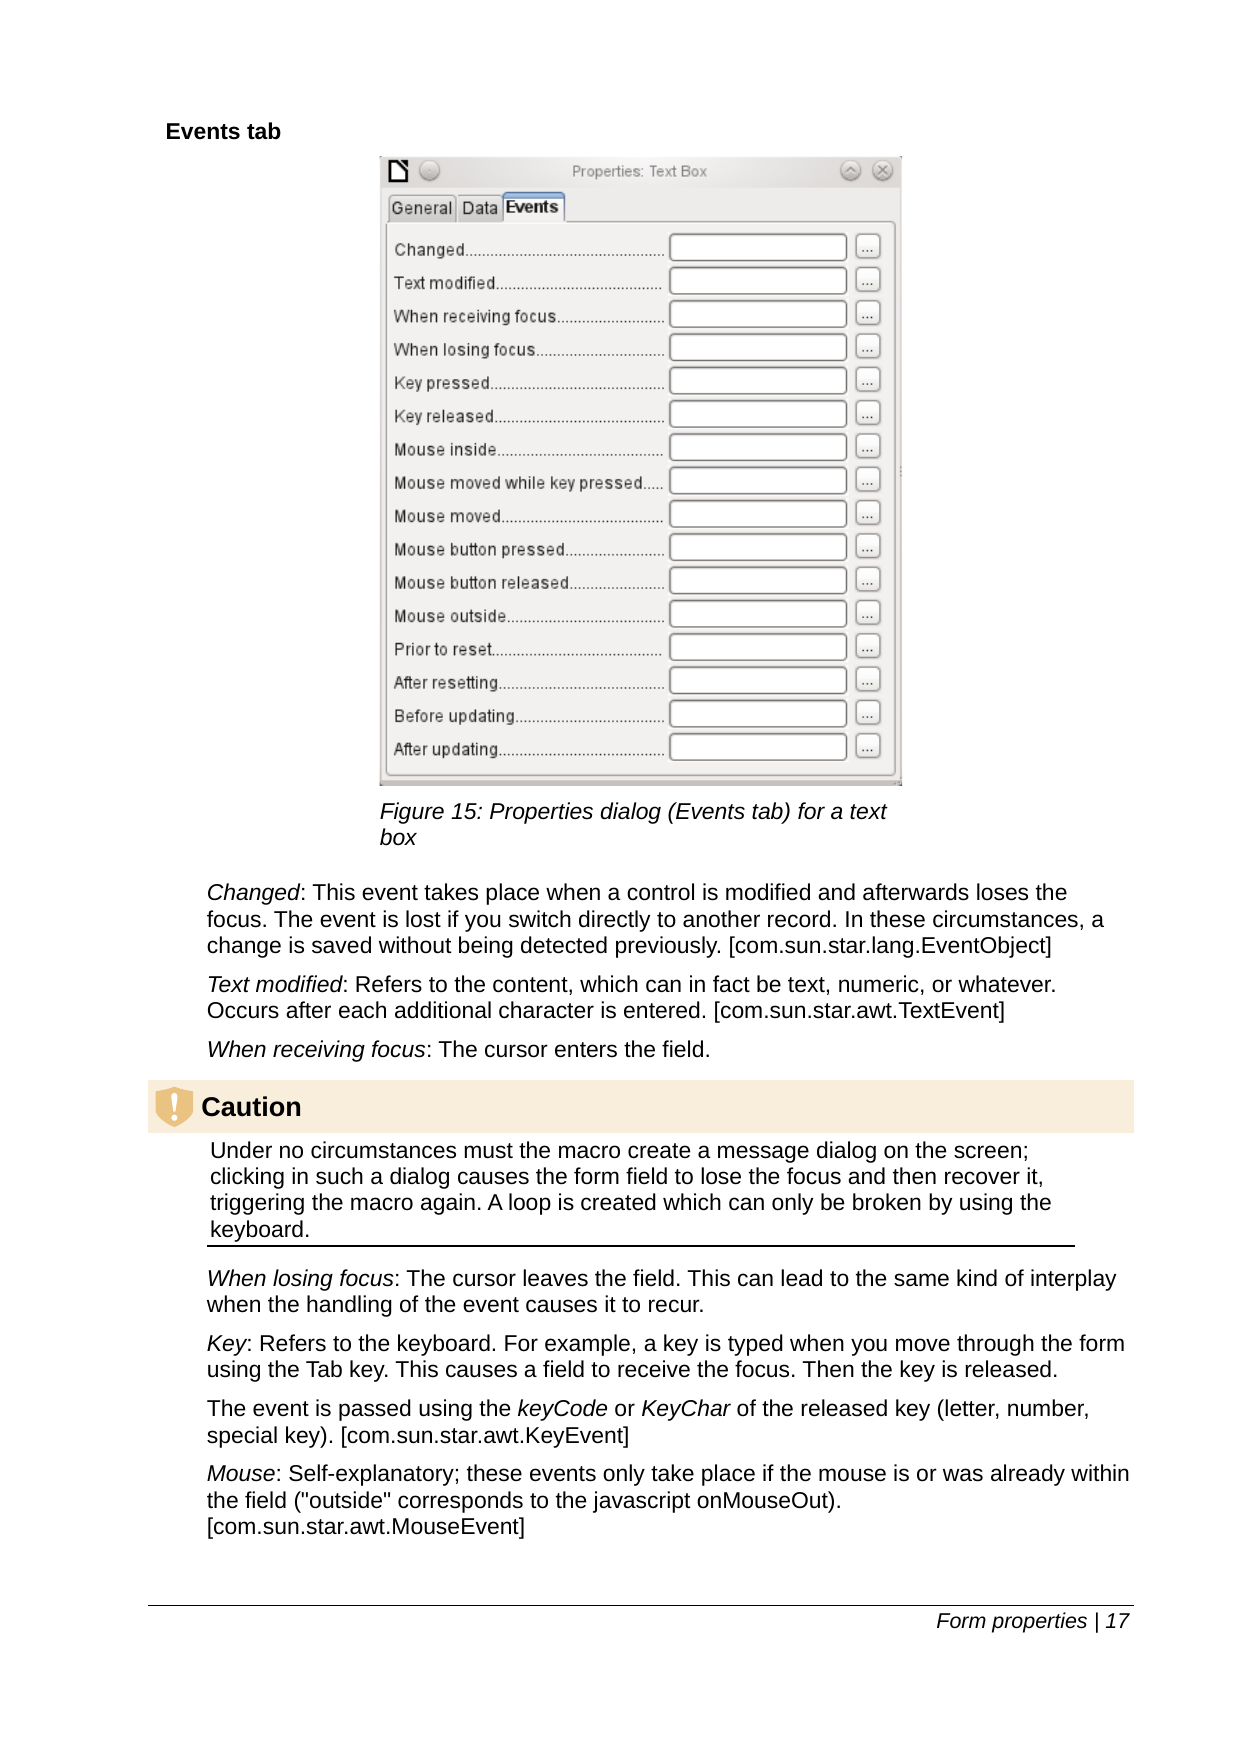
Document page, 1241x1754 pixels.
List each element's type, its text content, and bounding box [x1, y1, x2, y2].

text Text modified: Refers to the content, which can in fact be text, numeric, or whatever. Occurs after each additional character is entered. [com.sun.star.awt.TextEvent] [207, 971, 1134, 1023]
text When losing focus: The cursor leaves the field. This can lead to the same kind of interplay when the handling of the event causes it to recur. [207, 1265, 1134, 1317]
text Under no circumstances must the macro create a message dialog on the screen; clicking in such a dialog causes the form field to lose the focus and then recover it, triggering the macro again. A loop is created which can only be broken by using the keyboard. [207, 1133, 1075, 1245]
subtitle Caution [148, 1080, 1134, 1133]
text When receiving focus: The cursor enters the field. [207, 1036, 1134, 1062]
text Mouse: Self-explanatory; these events only take place if the mouse is or was already within the field ("outside" corresponds to the javascript onMouseOut). [com.sun.star.awt.MouseEvent] [207, 1460, 1134, 1539]
text Figure 15: Properties dialog (Events tab) for a text box [379, 798, 902, 851]
text Events tab [165, 118, 1134, 144]
picture [379, 156, 903, 786]
text The event is passed using the keyCode or KeyChar of the released key (letter, number, special key). [com.sun.star.awt.KeyEvent] [207, 1395, 1134, 1448]
text Changed: This event takes place when a control is modified and afterwards loses the focus. The event is lost if you switch directly to another record. In these circumstances, a change is saved without being detected previously. [com.sun.star.lang.EventObject] [207, 879, 1134, 958]
text Key: Refers to the keyboard. For example, a key is typed when you move through the form using the Tab key. This causes a field to receive the focus. Then the key is released. [207, 1330, 1134, 1383]
